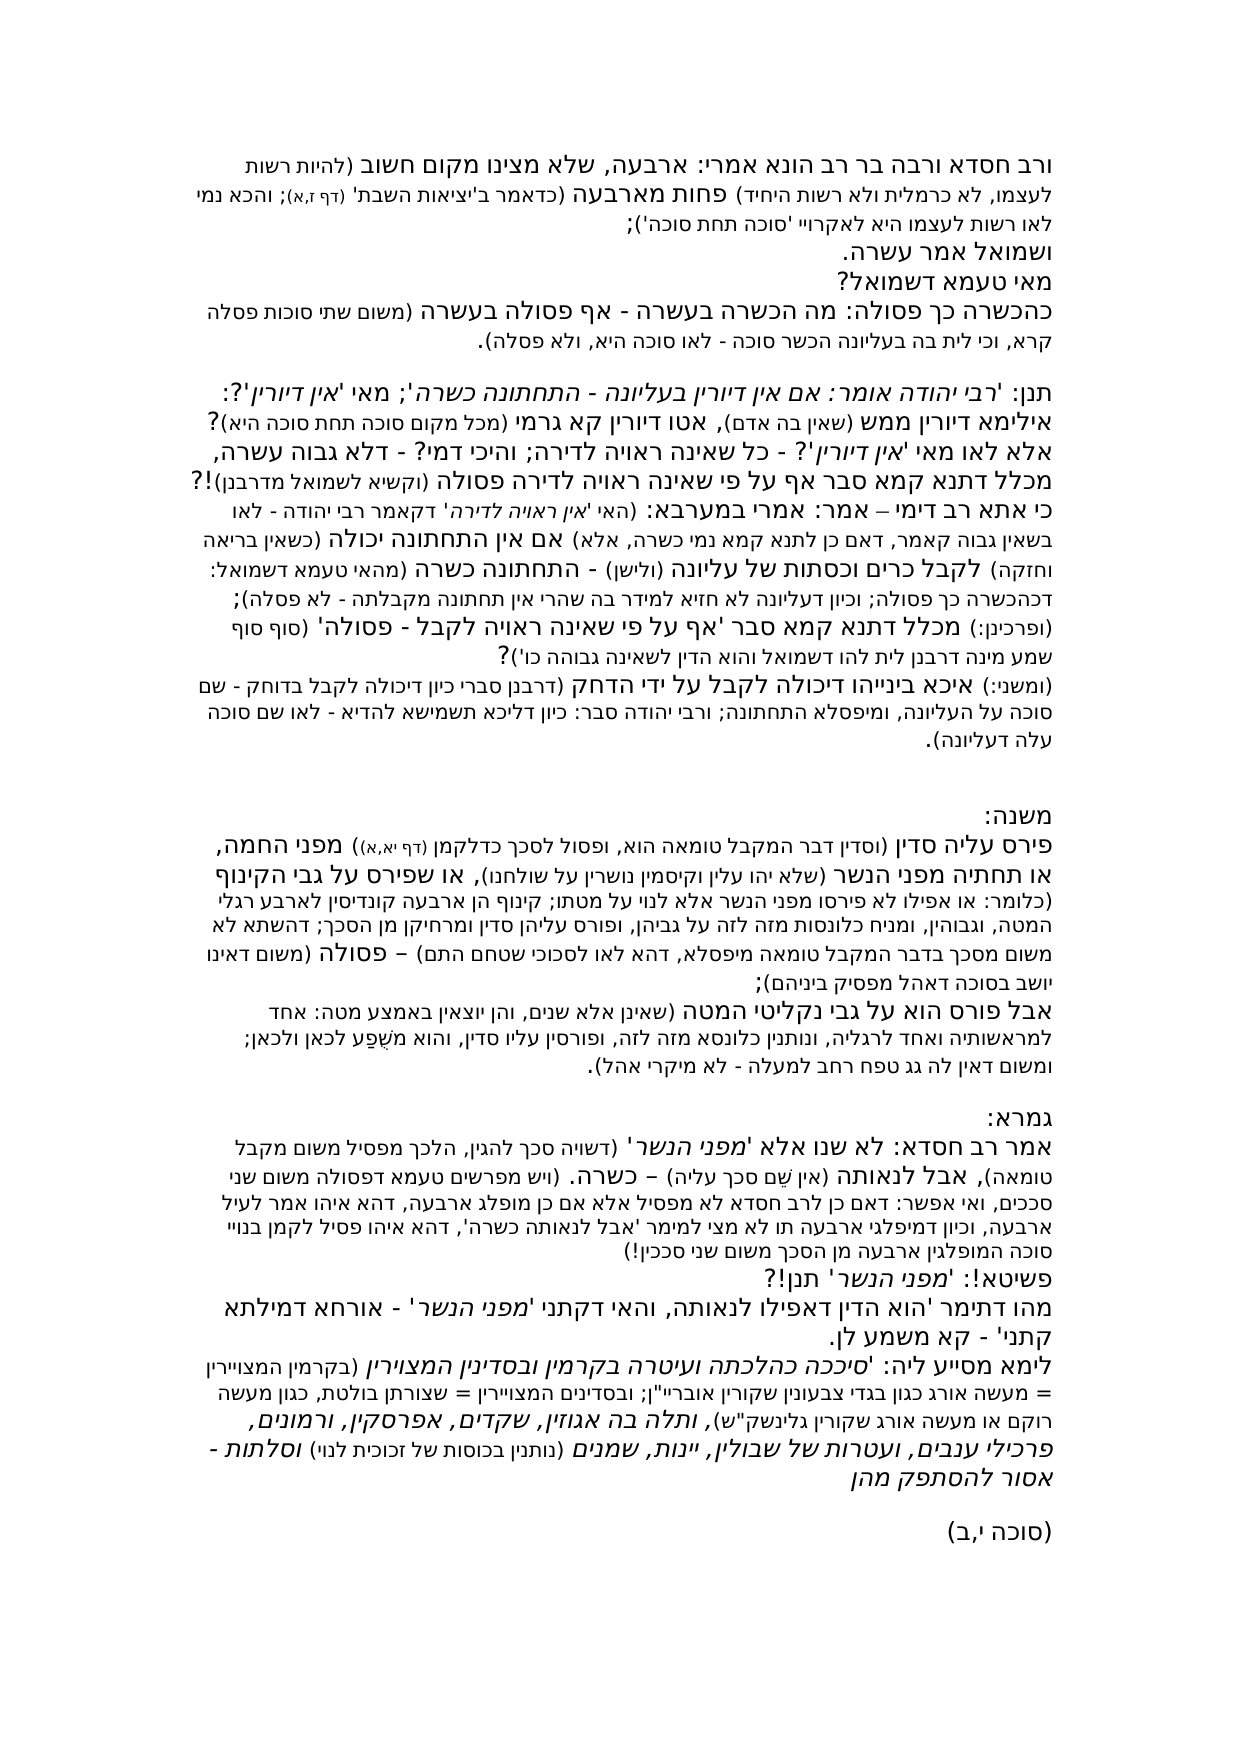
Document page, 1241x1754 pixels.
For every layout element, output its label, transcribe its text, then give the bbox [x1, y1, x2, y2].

text ושמואל אמר עשרה. [187, 238, 1053, 267]
text מאי טעמא דשמואל? [187, 267, 1053, 296]
text כי אתא רב דימי – אמר: אמרי במערבא: (האי 'אין ראויה לדירה' דקאמר רבי יהודה - לאו בשאין גבוה קאמר, דאם כן לתנא קמא נמי כשרה, אלא) אם אין התחתונה יכולה (כשאין בריאה וחזקה) לקבל כרים וכסתות של עליונה (ולישן) - התחתונה כשרה (מהאי טעמא דשמואל: דכהכשרה כך פסולה; וכיון דעליונה לא חזיא למידר בה שהרי אין תחתונה מקבלתה - לא פסלה); [187, 495, 1053, 612]
text (ופרכינן:) מכלל דתנא קמא סבר 'אף על פי שאינה ראויה לקבל - פסולה' (סוף סוף שמע מינה דרבנן לית להו דשמואל והוא הדין לשאינה גבוהה כו')? [187, 612, 1053, 671]
text מהו דתימר 'הוא הדין דאפילו לנאותה, והאי דקתני 'מפני הנשר' - אורחא דמילתא קתני' - קא משמע לן. [187, 1293, 1053, 1351]
text כהכשרה כך פסולה: מה הכשרה בעשרה - אף פסולה בעשרה (משום שתי סוכות פסלה קרא, וכי לית בה בעליונה הכשר סוכה - לאו סוכה היא, ולא פסלה). [187, 296, 1053, 354]
text (ומשני:) איכא בינייהו דיכולה לקבל על ידי הדחק (דרבנן סברי כיון דיכולה לקבל בדוחק - שם סוכה על העליונה, ומיפסלא התחתונה; ורבי יהודה סבר: כיון דליכא תשמישא להדיא - לאו שם סוכה עלה דעליונה). [187, 671, 1053, 753]
text (סוכה י,ב) [187, 1517, 1053, 1546]
text לימא מסייע ליה: 'סיככה כהלכתה ועיטרה בקרמין ובסדינין המצוירין (בקרמין המצויירין = מעשה אורג כגון בגדי צבעונין שקורין אובריי"ן; ובסדינים המצויירין = שצורתן בולטת, כגון מעשה רוקם או מעשה אורג שקורין גלינשק"ש), ותלה בה אגוזין, שקדים, אפרסקין, ורמונים, פרכילי ענבים, ועטרות של שבולין, יינות, שמנים (נותנין בכוסות של זכוכית לנוי) וסלתות - אסור להסתפק מהן [187, 1351, 1053, 1493]
text ורב חסדא ורבה בר רב הונא אמרי: ארבעה, שלא מצינו מקום חשוב (להיות רשות לעצמו, לא כרמלית ולא רשות היחיד) פחות מארבעה (כדאמר ב'יציאות השבת' (דף ז,א); והכא נמי לאו רשות לעצמו היא לאקרויי 'סוכה תחת סוכה'); [187, 150, 1053, 238]
text גמרא: [187, 1103, 1053, 1132]
text פירס עליה סדין (וסדין דבר המקבל טומאה הוא, ופסול לסכך כדלקמן (דף יא,א)) מפני החמה, או תחתיה מפני הנשר (שלא יהו עלין וקיסמין נושרין על שולחנו), או שפירס על גבי הקינוף (כלומר: או אפילו לא פירסו מפני הנשר אלא לנוי על מטתו; קינוף הן ארבעה קונדיסין לארבע רגלי המטה, וגבוהין, ומניח כלונסות מזה לזה על גביהן, ופורס עליהן סדין ומרחיקן מן הסכך; דהשתא לא משום מסכך בדבר המקבל טומאה מיפסלא, דהא לאו לסכוכי שטחם התם) – פסולה (משום דאינו יושב בסוכה דאהל מפסיק ביניהם); [187, 831, 1053, 996]
text אמר רב חסדא: לא שנו אלא 'מפני הנשר' (דשויה סכך להגין, הלכך מפסיל משום מקבל טומאה), אבל לנאותה (אין שֵׁם סכך עליה) – כשרה. (ויש מפרשים טעמא דפסולה משום שני סככים, ואי אפשר: דאם כן לרב חסדא לא מפסיל אלא אם כן מופלג ארבעה, דהא איהו אמר לעיל ארבעה, וכיון דמיפלגי ארבעה תו לא מצי למימר 'אבל לנאותה כשרה', דהא איהו פסיל לקמן בנויי סוכה המופלגין ארבעה מן הסכך משום שני סככין!) [187, 1132, 1053, 1264]
text פשיטא!: 'מפני הנשר' תנן!? [187, 1264, 1053, 1293]
text משנה: [187, 801, 1053, 831]
text אבל פורס הוא על גבי נקליטי המטה (שאינן אלא שנים, והן יוצאין באמצע מטה: אחד למראשותיה ואחד לרגליה, ונותנין כלונסא מזה לזה, ופורסין עליו סדין, והוא משֻׁפַע לכאן ולכאן; ומשום דאין לה גג טפח רחב למעלה - לא מיקרי אהל). [187, 996, 1053, 1079]
text תנן: 'רבי יהודה אומר: אם אין דיורין בעליונה - התחתונה כשרה'; מאי 'אין דיורין'?: אילימא דיורין ממש (שאין בה אדם), אטו דיורין קא גרמי (מכל מקום סוכה תחת סוכה היא)? אלא לאו מאי 'אין דיורין'? - כל שאינה ראויה לדירה; והיכי דמי? - דלא גבוה עשרה, מכלל דתנא קמא סבר אף על פי שאינה ראויה לדירה פסולה (וקשיא לשמואל מדרבנן)!? [187, 378, 1053, 495]
